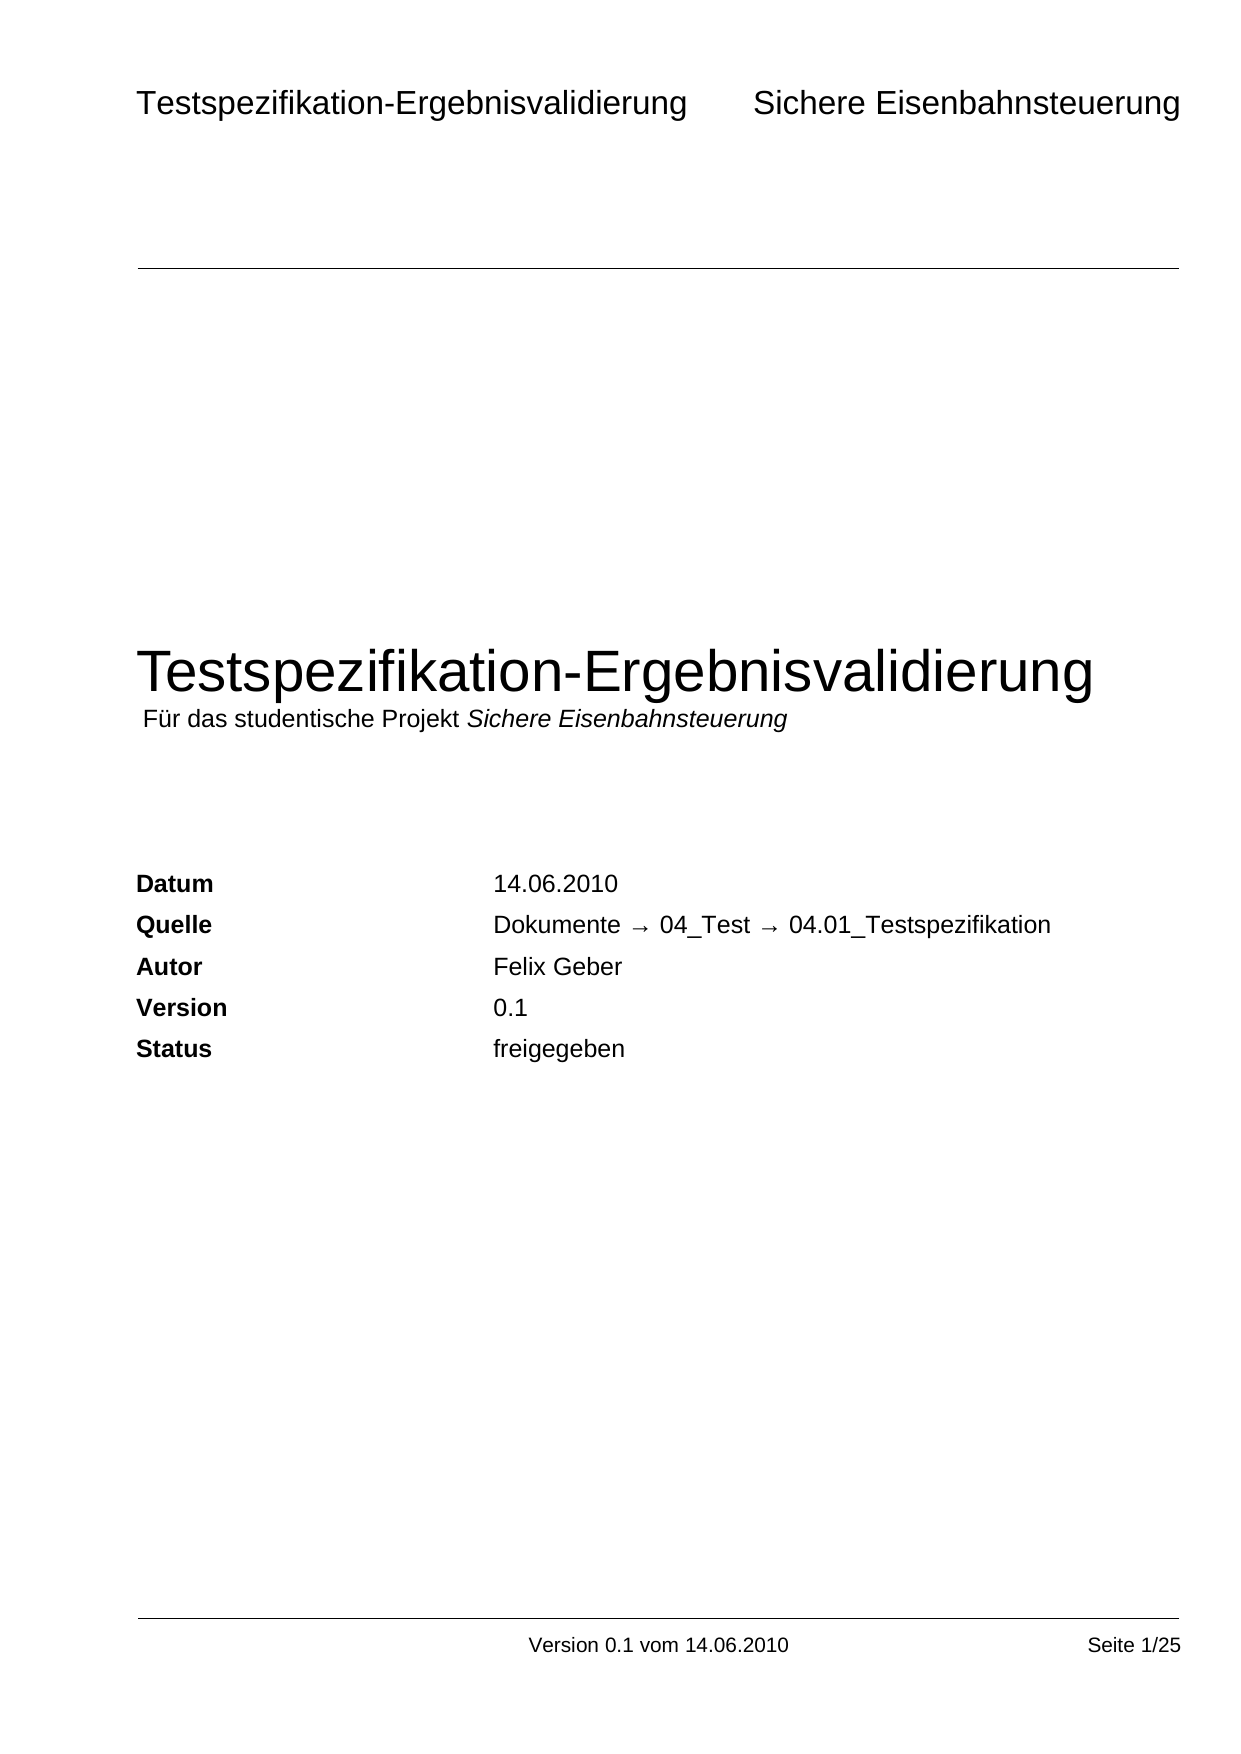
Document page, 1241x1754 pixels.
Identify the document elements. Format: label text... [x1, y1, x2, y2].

text Status freigegeben [136, 1034, 1181, 1063]
text Autor Felix Geber [136, 952, 1181, 980]
text Für das studentische Projekt Sichere Eisenbahnsteuerung [136, 704, 1181, 733]
text Quelle Dokumente → 04_Test → 04.01_Testspezifikation [136, 910, 1181, 939]
title Testspezifikation-Ergebnisvalidierung [136, 637, 1181, 704]
text Version 0.1 [136, 993, 1181, 1022]
text Datum 14.06.2010 [136, 869, 1181, 898]
